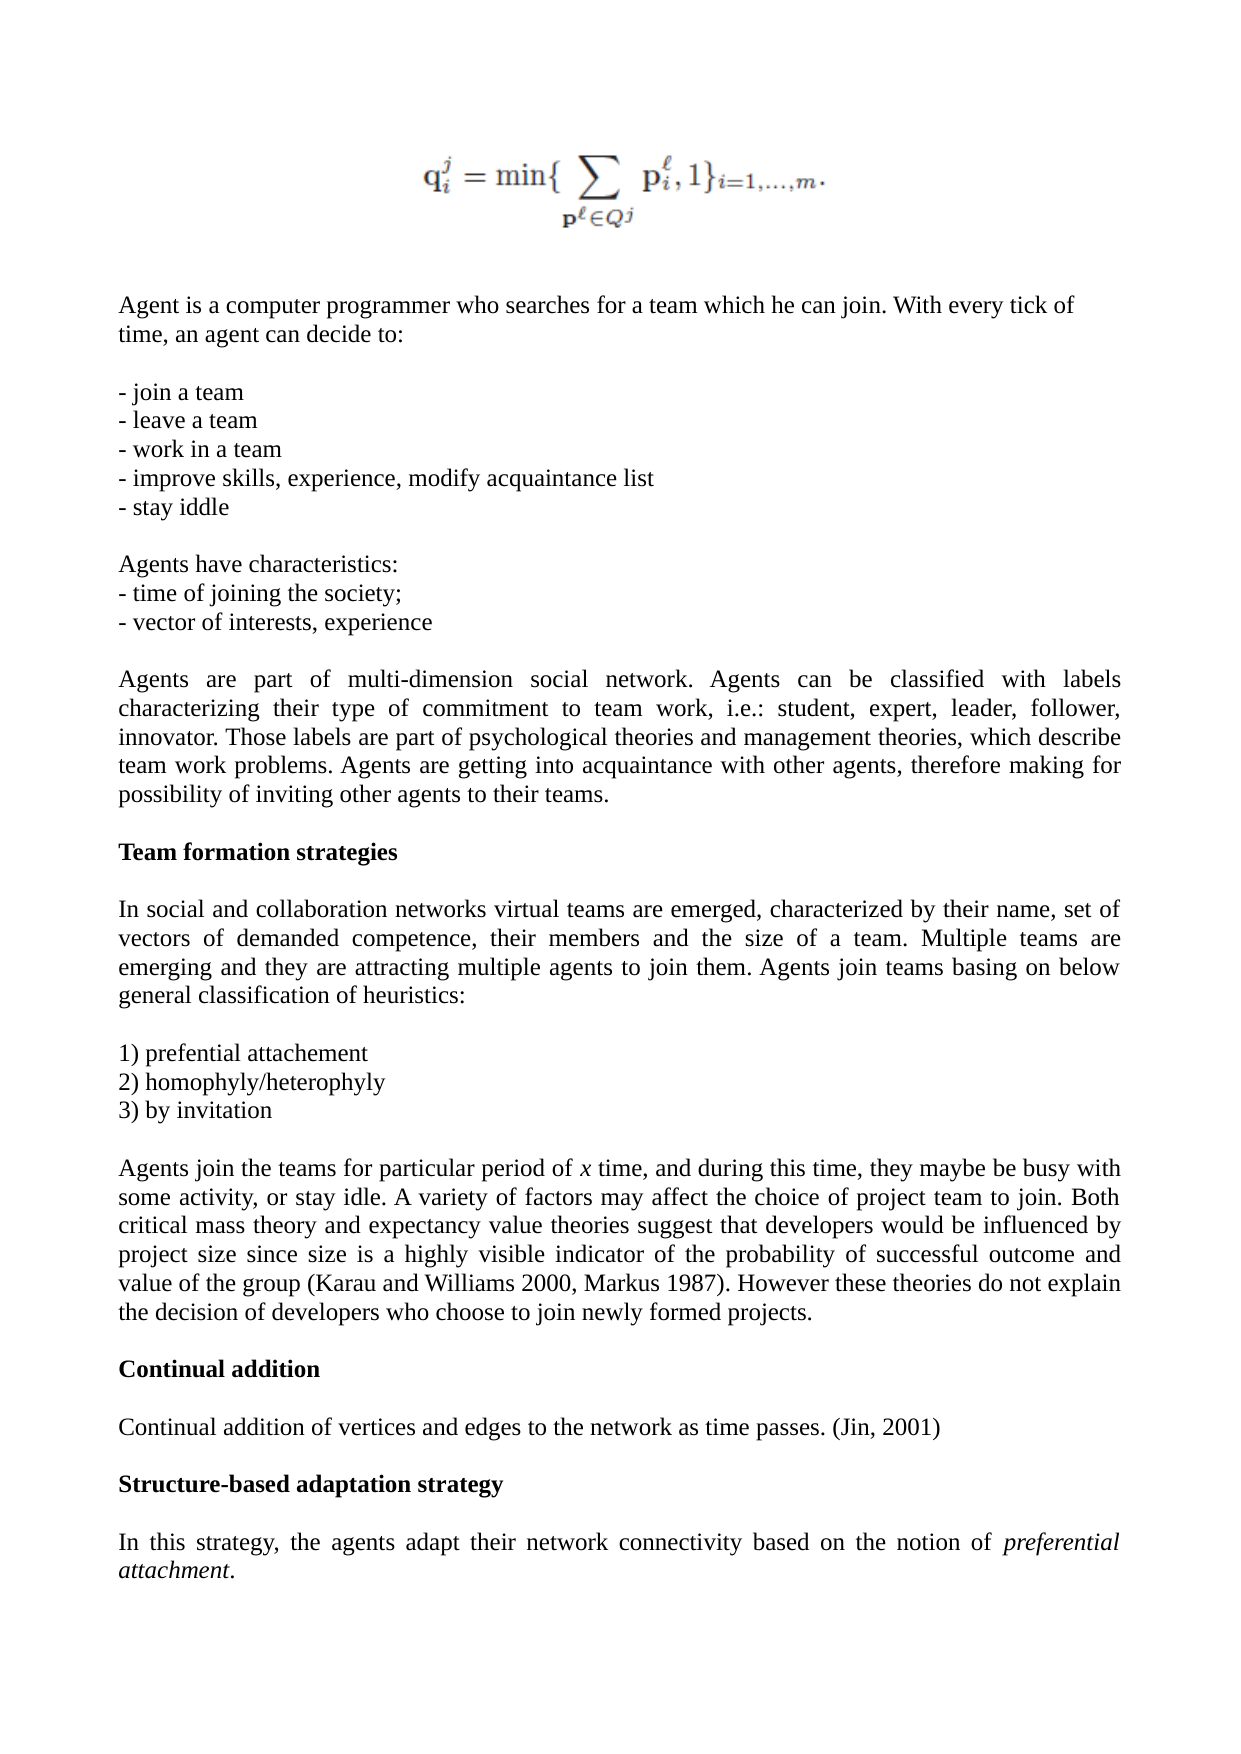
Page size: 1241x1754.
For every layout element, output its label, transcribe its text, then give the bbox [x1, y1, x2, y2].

text Continual addition [118, 1354, 1122, 1383]
text - leave a team [118, 406, 1122, 434]
text Agents have characteristics: [118, 549, 1122, 578]
text - work in a team [118, 434, 1122, 463]
text In this strategy, the agents adapt their network connectivity based on the notion of preferential attachment. [118, 1527, 1122, 1584]
text - vector of interests, experience [118, 607, 1122, 664]
text Structure-based adaptation strategy [118, 1469, 1122, 1498]
text In social and collaboration networks virtual teams are emerged, characterized by their name, set of vectors of demanded competence, their members and the size of a team. Multiple teams are emerging and they are attracting multiple agents to join them. Agents join teams basing on below general classification of heuristics: [118, 894, 1122, 1009]
text - time of joining the society; [118, 578, 1122, 607]
text Agents are part of multi-dimension social network. Agents can be classified with labels characterizing their type of commitment to team work, i.e.: student, expert, leader, follower, innovator. Those labels are part of psychological theories and management theories, which describe team work problems. Agents are getting into acquaintance with other agents, therefore making for possibility of inviting other agents to their teams. [118, 664, 1122, 808]
text 1) prefential attachement 2) homophyly/heterophyly 3) by invitation [118, 1009, 1122, 1124]
text Agent is a computer programmer who searches for a team which he can join. With every tick of time, an agent can decide to: [118, 291, 1122, 348]
text - improve skills, experience, modify acquaintance list [118, 463, 1122, 492]
text Agents join the teams for particular period of x time, and during this time, they maybe be busy with some activity, or stay idle. A variety of factors may affect the choice of project team to join. Both critical mass theory and expectancy value theories suggest that developers would be influenced by project size since size is a highly visible indicator of the probability of successful outcome and value of the group (Karau and Williams 2000, Markus 1987). However these theories do not explain the decision of developers who choose to join newly formed projects. [118, 1153, 1122, 1326]
text Continual addition of vertices and edges to the network as time passes. (Jin, 2001) [118, 1412, 1122, 1441]
text - join a team [118, 377, 1122, 406]
text Team formation strategies [118, 837, 1122, 866]
text - stay iddle [118, 492, 1122, 521]
